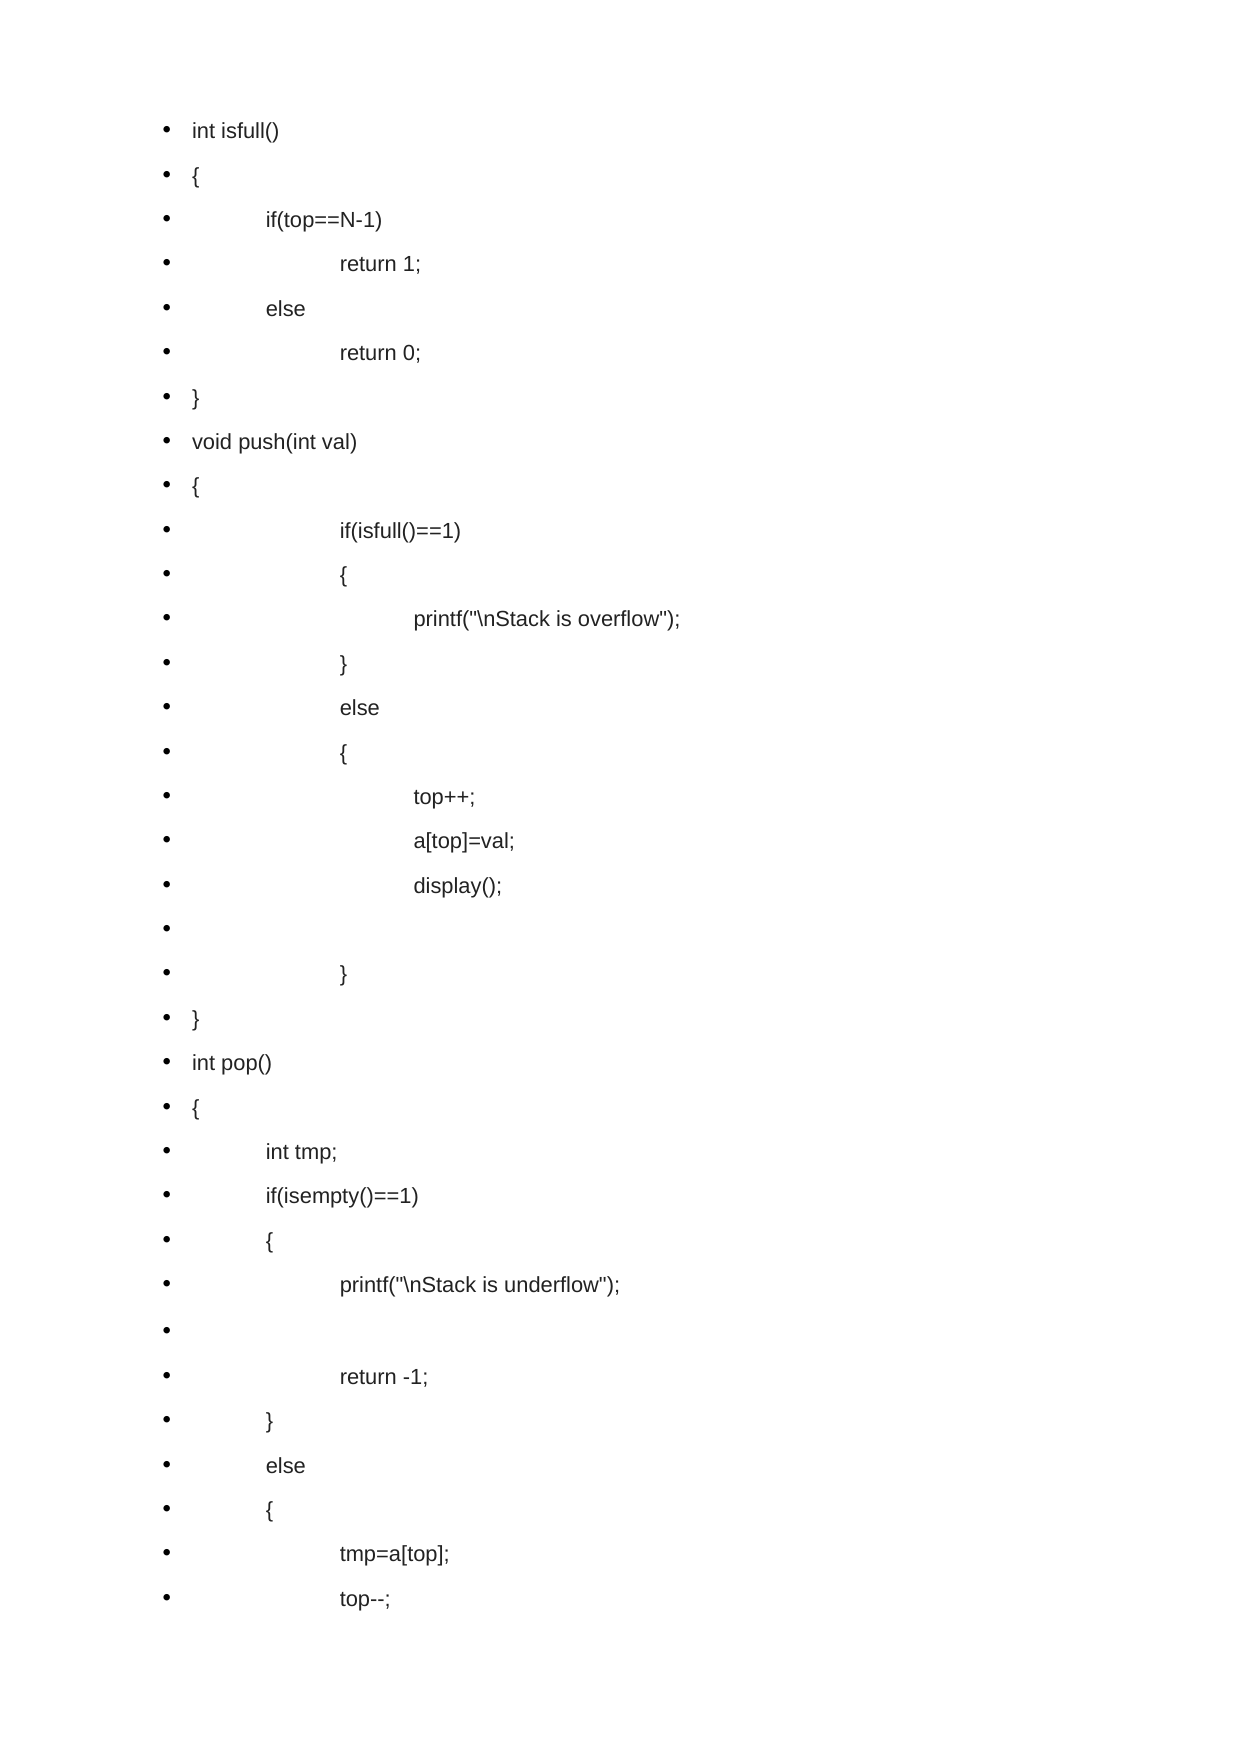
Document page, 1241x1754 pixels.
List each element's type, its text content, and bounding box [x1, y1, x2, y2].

list { [162, 1094, 1122, 1120]
list int pop() [162, 1050, 1122, 1076]
list { [162, 162, 1122, 188]
list if(isfull()==1) [162, 517, 1122, 543]
list int isfull() [162, 118, 1122, 144]
list if(top==N-1) [162, 207, 1122, 233]
list return 0; [162, 340, 1122, 366]
list } [162, 1408, 1122, 1434]
list } [162, 1006, 1122, 1032]
list int tmp; [162, 1139, 1122, 1165]
list return 1; [162, 251, 1122, 277]
list void push(int val) [162, 429, 1122, 455]
list else [162, 1453, 1122, 1478]
list top--; [162, 1586, 1122, 1612]
list else [162, 695, 1122, 721]
list a[top]=val; [162, 828, 1122, 854]
list } [162, 651, 1122, 677]
list { [162, 1497, 1122, 1523]
list display(); [162, 872, 1122, 898]
list if(isempty()==1) [162, 1183, 1122, 1209]
list } [162, 961, 1122, 987]
list { [162, 473, 1122, 499]
list tmp=a[top]; [162, 1541, 1122, 1567]
list printf("\nStack is underflow"); [162, 1272, 1122, 1298]
list return -1; [162, 1364, 1122, 1390]
list top++; [162, 784, 1122, 810]
list { [162, 1227, 1122, 1253]
list printf("\nStack is overflow"); [162, 606, 1122, 632]
list { [162, 562, 1122, 588]
list else [162, 296, 1122, 322]
list { [162, 739, 1122, 765]
list } [162, 384, 1122, 410]
